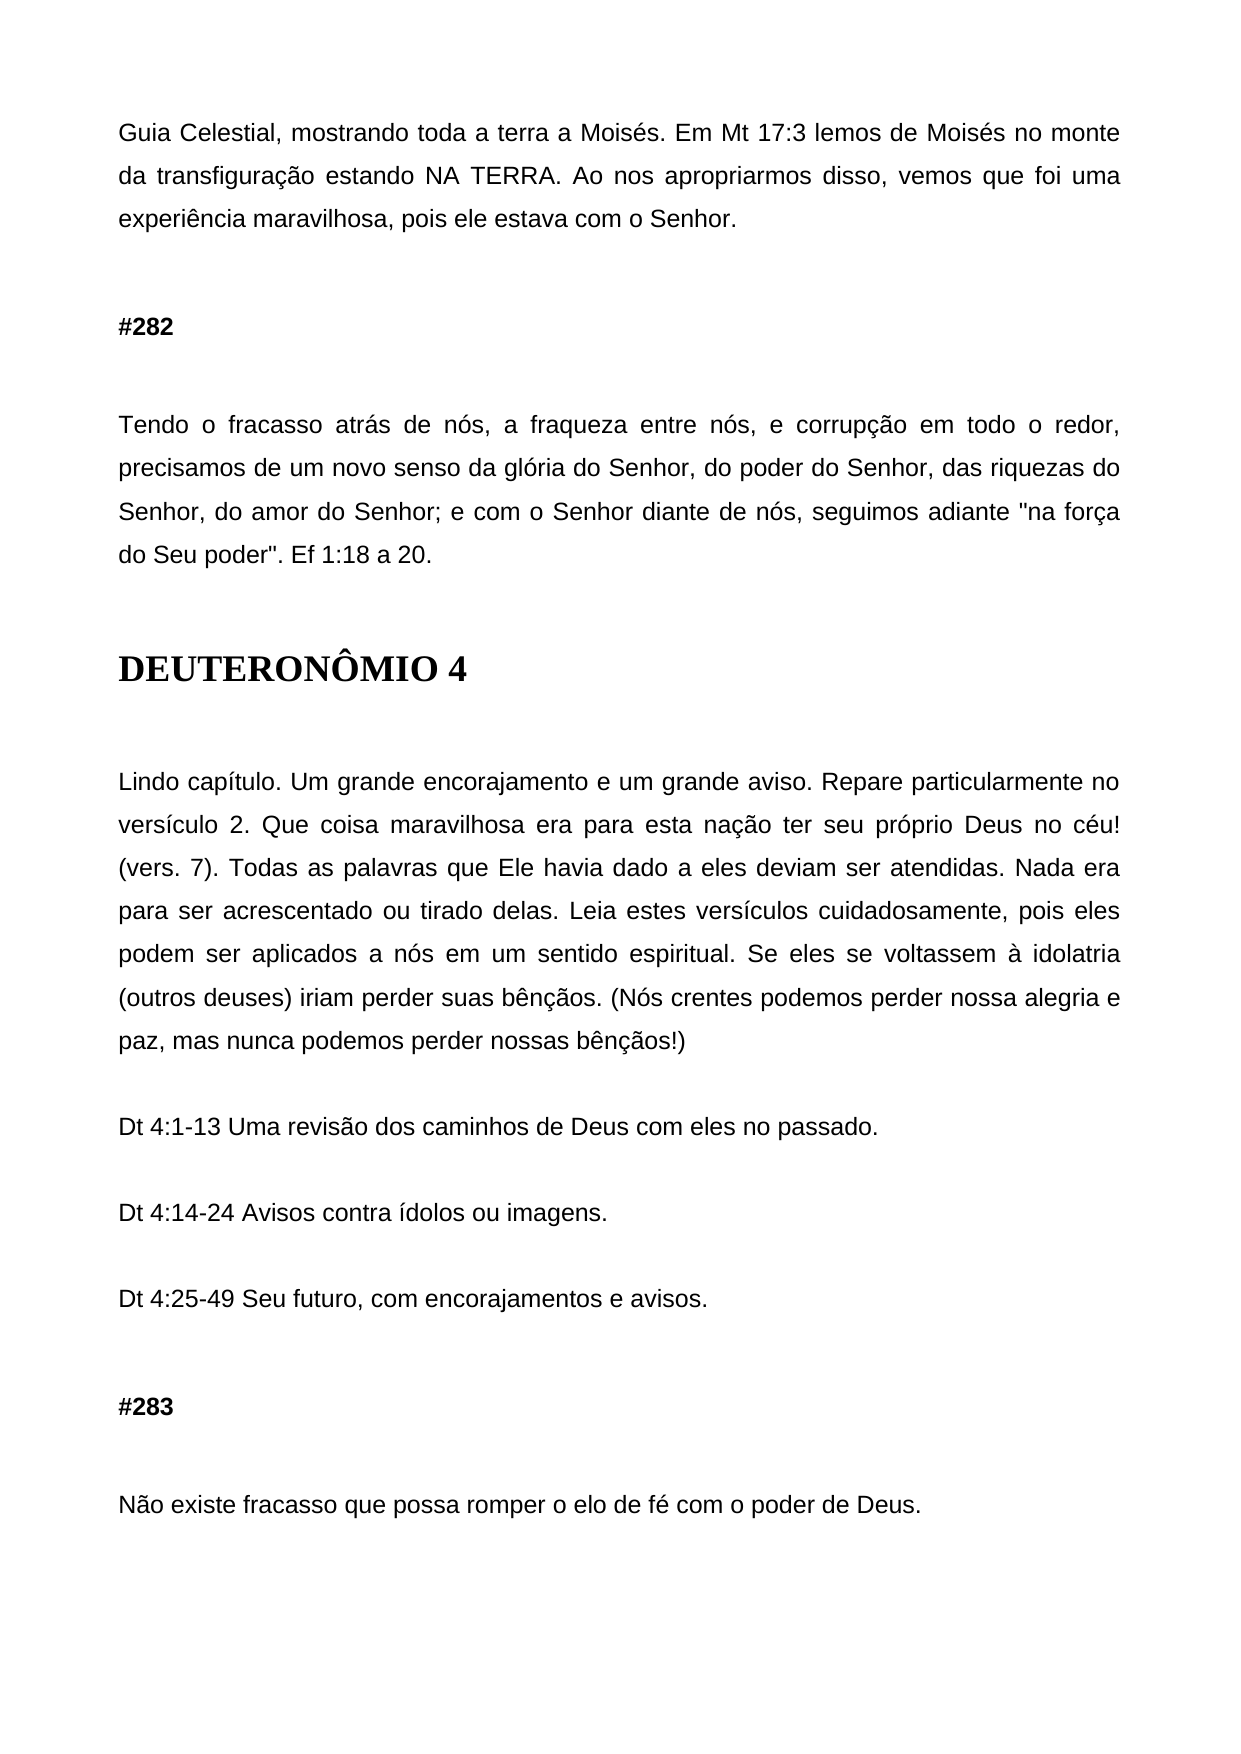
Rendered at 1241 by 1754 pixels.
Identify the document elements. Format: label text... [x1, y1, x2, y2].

subtitle #282 [118, 311, 1122, 340]
text Não existe fracasso que possa romper o elo de fé com o poder de Deus. [118, 1490, 1122, 1519]
text Guia Celestial, mostrando toda a terra a Moisés. Em Mt 17:3 lemos de Moisés no monte da transfiguração estando NA TERRA. Ao nos apropriarmos disso, vemos que foi uma experiência maravilhosa, pois ele estava com o Senhor. [118, 118, 1122, 233]
text Lindo capítulo. Um grande encorajamento e um grande aviso. Repare particularmente no versículo 2. Que coisa maravilhosa era para esta nação ter seu próprio Deus no céu! (vers. 7). Todas as palavras que Ele havia dado a eles deviam ser atendidas. Nada era para ser acrescentado ou tirado delas. Leia estes versículos cuidadosamente, pois eles podem ser aplicados a nós em um sentido espiritual. Se eles se voltassem à idolatria (outros deuses) iriam perder suas bênçãos. (Nós crentes podemos perder nossa alegria e paz, mas nunca podemos perder nossas bênçãos!) [118, 767, 1122, 1054]
text Tendo o fracasso atrás de nós, a fraqueza entre nós, e corrupção em todo o redor, precisamos de um novo senso da glória do Senhor, do poder do Senhor, das riquezas do Senhor, do amor do Senhor; e com o Senhor diante de nós, seguimos adiante "na força do Seu poder". Ef 1:18 a 20. [118, 410, 1122, 568]
text Dt 4:25-49 Seu futuro, com encorajamentos e avisos. [118, 1284, 1122, 1313]
subtitle DEUTERONÔMIO 4 [118, 647, 1122, 690]
text Dt 4:1-13 Uma revisão dos caminhos de Deus com eles no passado. [118, 1112, 1122, 1141]
subtitle #283 [118, 1392, 1122, 1420]
text Dt 4:14-24 Avisos contra ídolos ou imagens. [118, 1198, 1122, 1227]
